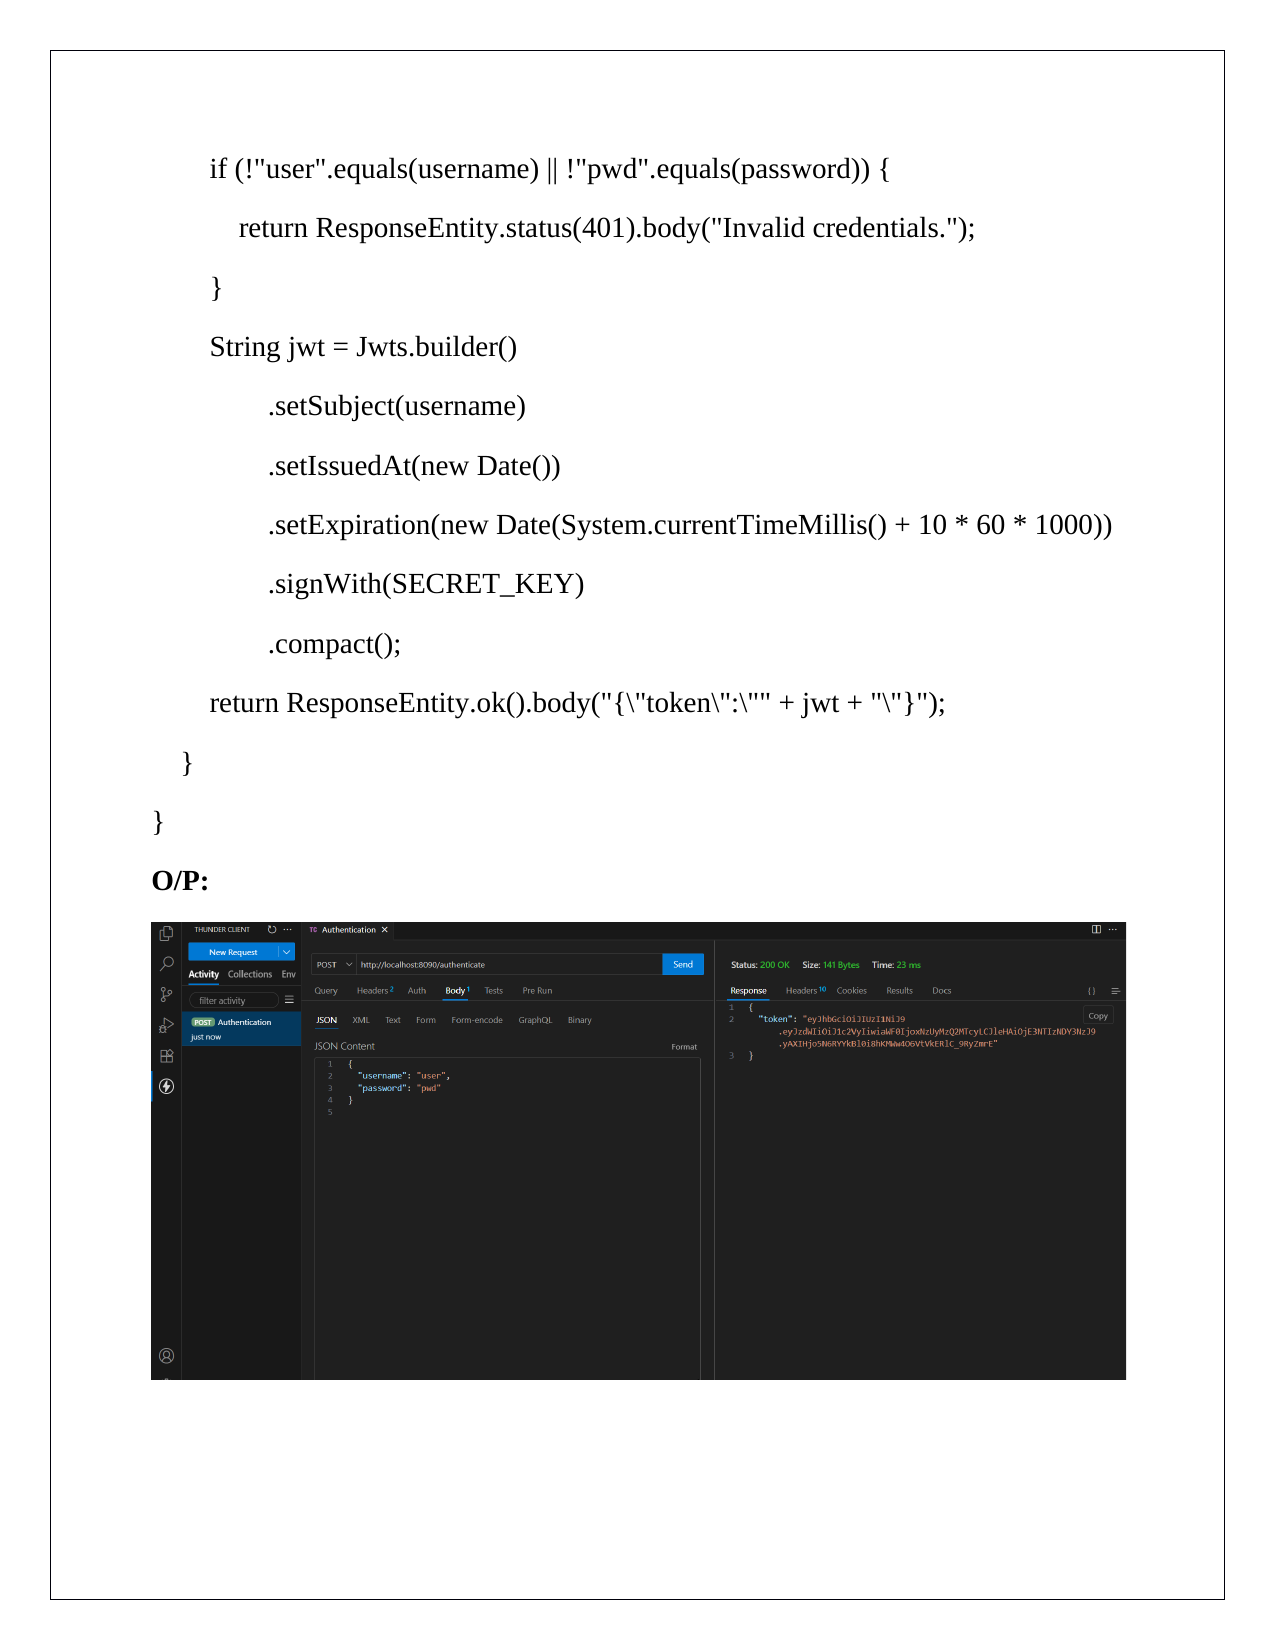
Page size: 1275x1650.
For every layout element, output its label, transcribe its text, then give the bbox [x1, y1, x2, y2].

picture [151, 922, 1127, 1380]
text if (!"user".equals(username) || !"pwd".equals(password)) { [151, 151, 1124, 184]
text } [151, 745, 1124, 778]
text .setIssuedAt(new Date()) [151, 448, 1124, 481]
text String jwt = Jwts.builder() [151, 329, 1124, 363]
text return ResponseEntity.ok().body("{\"token\":\"" + jwt + "\"}"); [151, 685, 1124, 719]
text } [151, 804, 1124, 838]
text } [151, 270, 1124, 303]
text .compact(); [151, 626, 1124, 659]
text .signWith(SECRET_KEY) [151, 567, 1124, 600]
text return ResponseEntity.status(401).body("Invalid credentials."); [151, 210, 1124, 244]
text .setExpiration(new Date(System.currentTimeMillis() + 10 * 60 * 1000)) [151, 507, 1124, 541]
text O/P: [151, 863, 1124, 897]
text .setSubject(username) [151, 388, 1124, 422]
